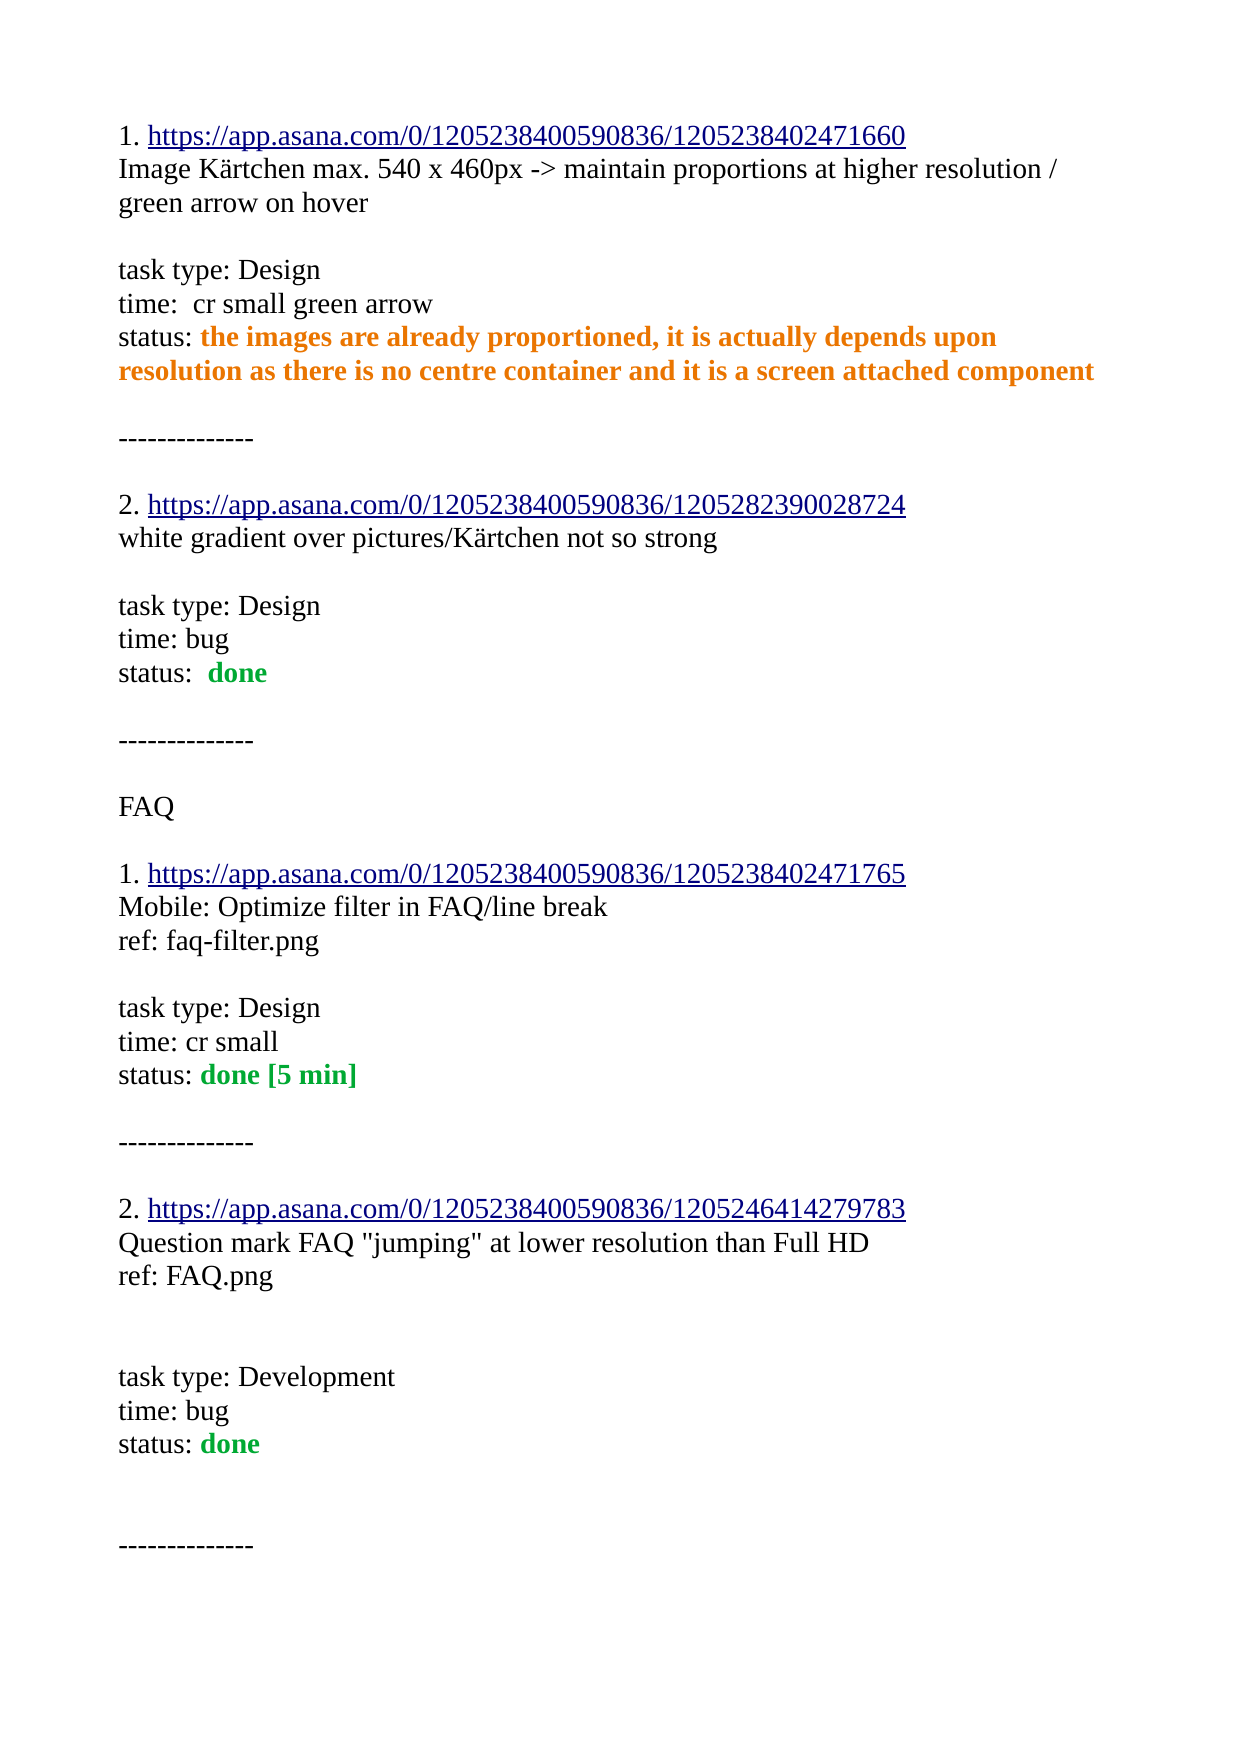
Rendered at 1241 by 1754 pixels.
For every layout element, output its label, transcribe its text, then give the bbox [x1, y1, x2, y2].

text status: the images are already proportioned, it is actually depends upon resolution as there is no centre container and it is a screen attached component [118, 319, 1122, 386]
text 2. https://app.asana.com/0/1205238400590836/1205246414279783 [118, 1191, 1122, 1225]
text status: done [5 min] [118, 1057, 1122, 1091]
text white gradient over pictures/Kärtchen not so strong [118, 521, 1122, 554]
text task type: Development [118, 1359, 1122, 1393]
text 2. https://app.asana.com/0/1205238400590836/1205282390028724 [118, 487, 1122, 521]
text time: bug [118, 1393, 1122, 1426]
text ref: faq-filter.png [118, 923, 1122, 957]
text Question mark FAQ "jumping" at lower resolution than Full HD [118, 1225, 1122, 1258]
text -------------- [118, 1124, 1122, 1158]
text time: cr small green arrow [118, 286, 1122, 319]
text ref: FAQ.png [118, 1258, 1122, 1292]
text task type: Design [118, 252, 1122, 286]
text Image Kärtchen max. 540 x 460px -> maintain proportions at higher resolution / green arrow on hover [118, 152, 1122, 219]
text -------------- [118, 420, 1122, 453]
text FAQ [118, 789, 1122, 822]
text task type: Design [118, 588, 1122, 621]
text 1. https://app.asana.com/0/1205238400590836/1205238402471660 [118, 118, 1122, 152]
text -------------- [118, 1527, 1122, 1560]
text status: done [118, 1426, 1122, 1460]
text time: cr small [118, 1024, 1122, 1057]
text time: bug [118, 621, 1122, 655]
text Mobile: Optimize filter in FAQ/line break [118, 889, 1122, 923]
text 1. https://app.asana.com/0/1205238400590836/1205238402471765 [118, 856, 1122, 889]
text -------------- [118, 722, 1122, 755]
text task type: Design [118, 990, 1122, 1024]
text status: done [118, 655, 1122, 688]
